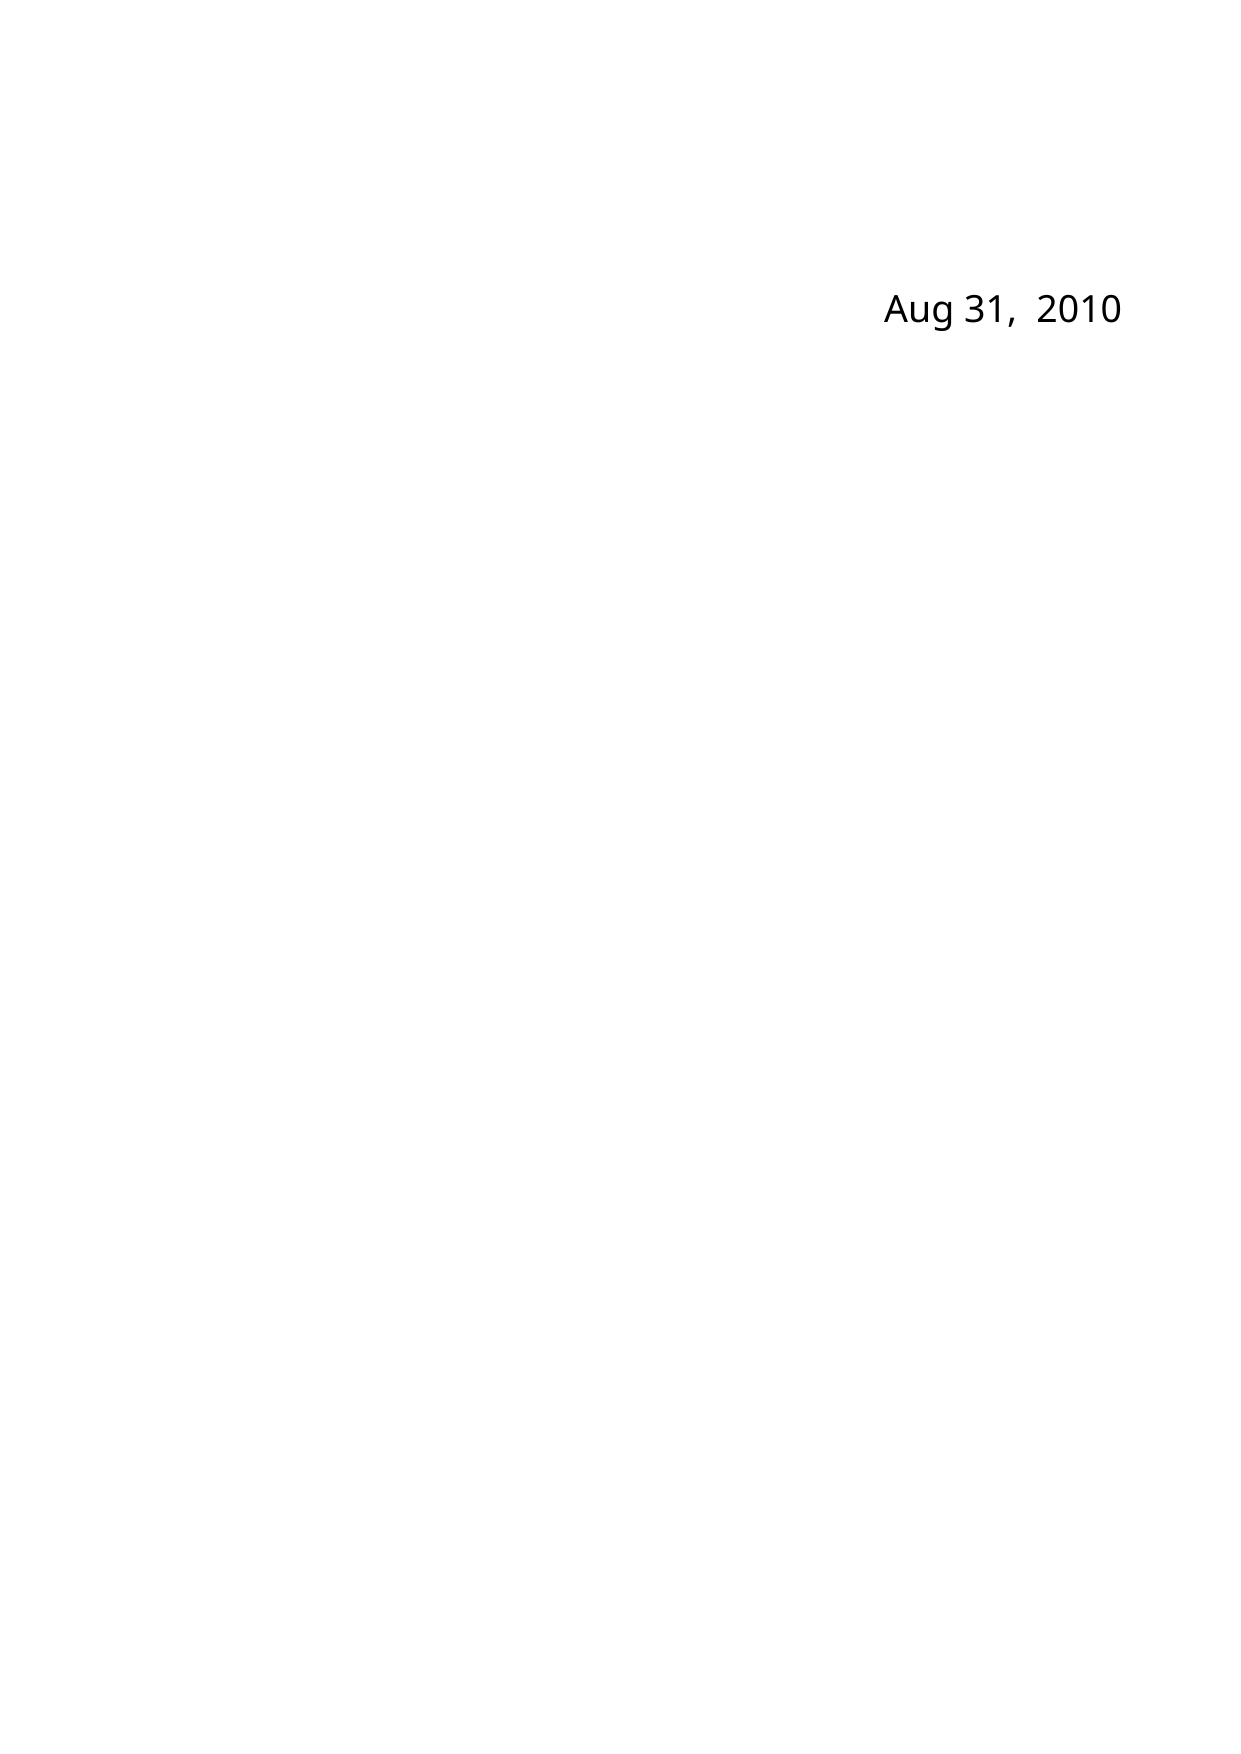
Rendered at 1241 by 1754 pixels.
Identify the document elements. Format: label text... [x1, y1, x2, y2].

text Aug 31, 2010 [118, 283, 1122, 334]
